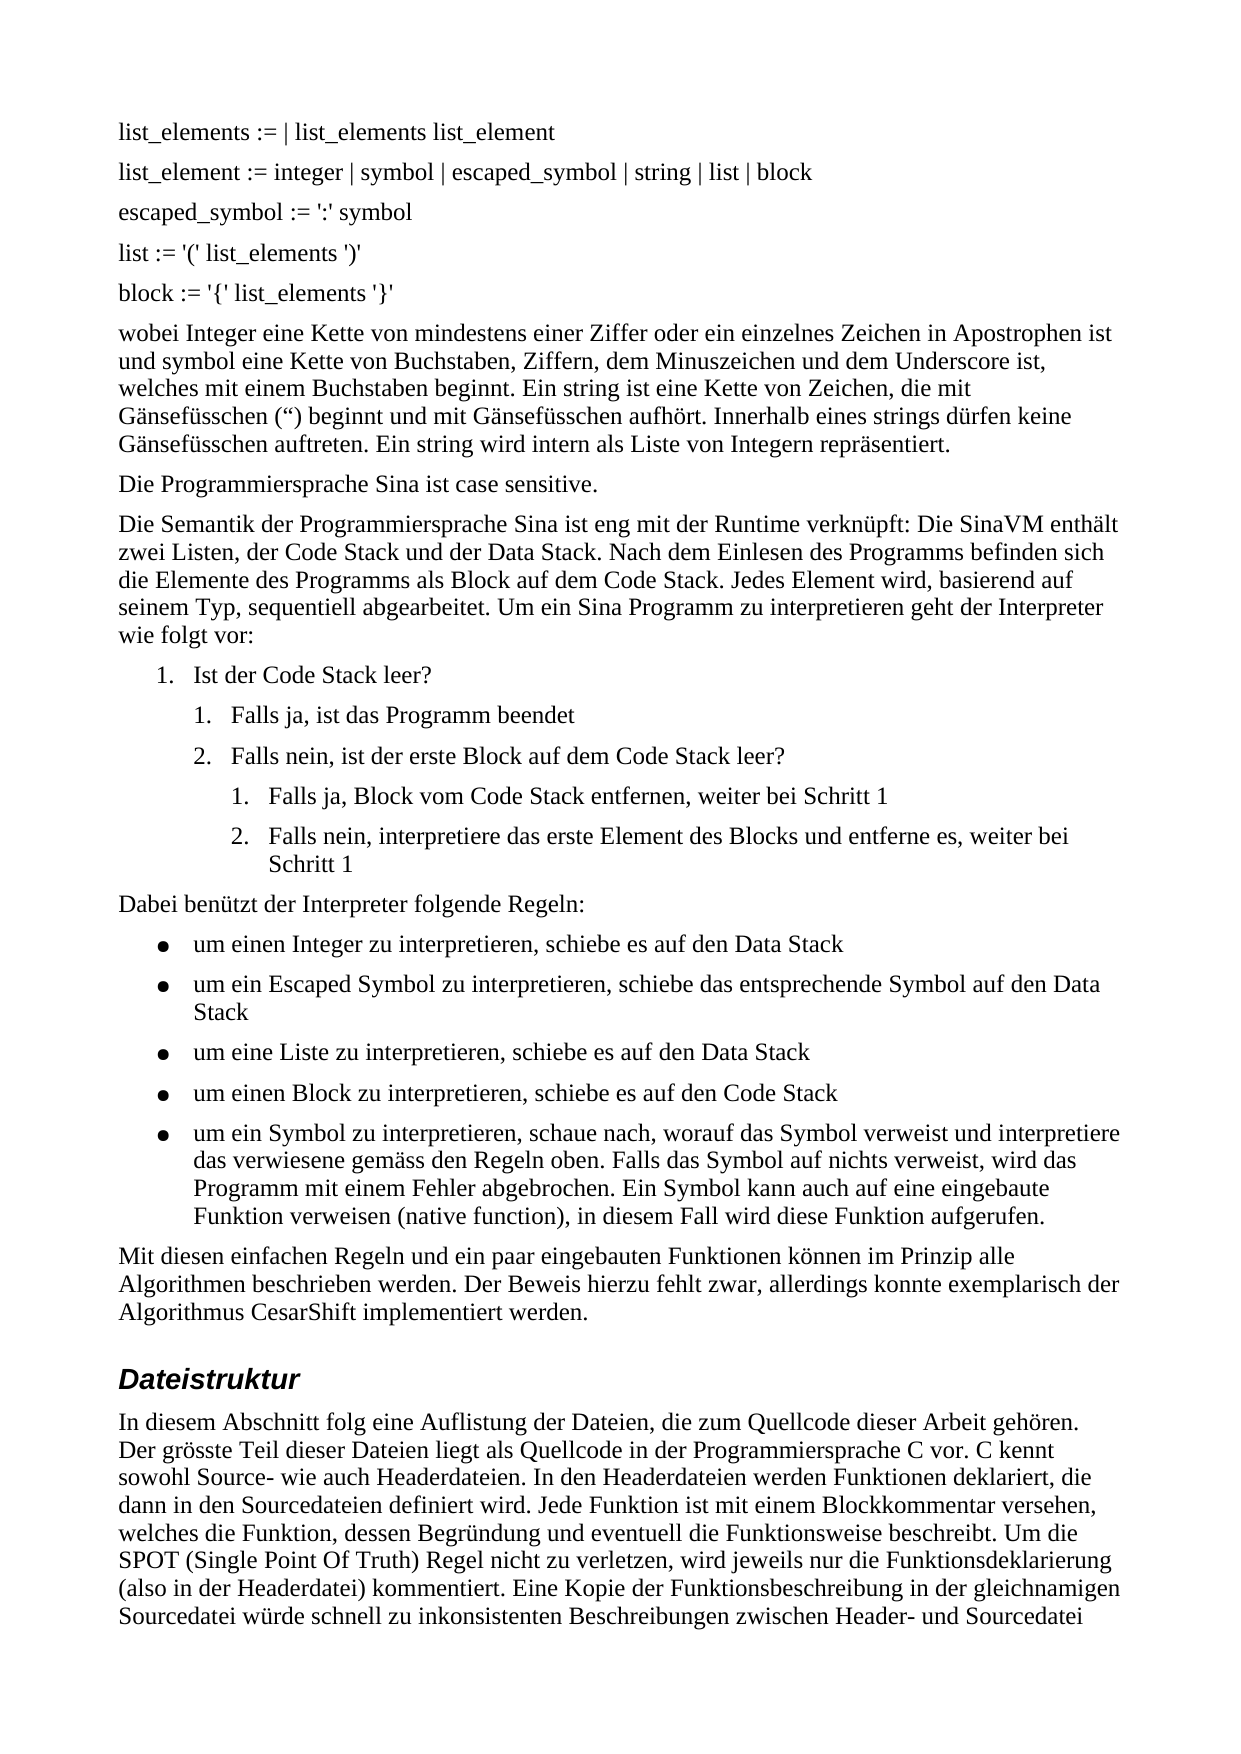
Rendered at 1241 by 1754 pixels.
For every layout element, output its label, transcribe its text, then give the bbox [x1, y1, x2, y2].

list um ein Symbol zu interpretieren, schaue nach, worauf das Symbol verweist und interpretiere das verwiesene gemäss den Regeln oben. Falls das Symbol auf nichts verweist, wird das Programm mit einem Fehler abgebrochen. Ein Symbol kann auch auf eine eingebaute Funktion verweisen (native function), in diesem Fall wird diese Funktion aufgerufen. [156, 1119, 1122, 1230]
list um einen Integer zu interpretieren, schiebe es auf den Data Stack [156, 930, 1122, 958]
text Die Semantik der Programmiersprache Sina ist eng mit der Runtime verknüpft: Die SinaVM enthält zwei Listen, der Code Stack und der Data Stack. Nach dem Einlesen des Programms befinden sich die Elemente des Programms als Block auf dem Code Stack. Jedes Element wird, basierend auf seinem Typ, sequentiell abgearbeitet. Um ein Sina Programm zu interpretieren geht der Interpreter wie folgt vor: [118, 510, 1122, 649]
text In diesem Abschnitt folg eine Auflistung der Dateien, die zum Quellcode dieser Arbeit gehören. Der grösste Teil dieser Dateien liegt als Quellcode in der Programmiersprache C vor. C kennt sowohl Source- wie auch Headerdateien. In den Headerdateien werden Funktionen deklariert, die dann in den Sourcedateien definiert wird. Jede Funktion ist mit einem Blockkommentar versehen, welches die Funktion, dessen Begründung und eventuell die Funktionsweise beschreibt. Um die SPOT (Single Point Of Truth) Regel nicht zu verletzen, wird jeweils nur die Funktionsdeklarierung (also in der Headerdatei) kommentiert. Eine Kopie der Funktionsbeschreibung in der gleichnamigen Sourcedatei würde schnell zu inkonsistenten Beschreibungen zwischen Header- und Sourcedatei [118, 1408, 1122, 1630]
list Falls nein, ist der erste Block auf dem Code Stack leer? [193, 742, 1122, 769]
text escaped_symbol := ':' symbol [118, 198, 1122, 226]
text Die Programmiersprache Sina ist case sensitive. [118, 470, 1122, 498]
subtitle Dateistruktur [118, 1363, 1122, 1396]
list Ist der Code Stack leer? [156, 661, 1122, 689]
text list := '(' list_elements ')' [118, 239, 1122, 266]
text wobei Integer eine Kette von mindestens einer Ziffer oder ein einzelnes Zeichen in Apostrophen ist und symbol eine Kette von Buchstaben, Ziffern, dem Minuszeichen und dem Underscore ist, welches mit einem Buchstaben beginnt. Ein string ist eine Kette von Zeichen, die mit Gänsefüsschen (“) beginnt und mit Gänsefüsschen aufhört. Innerhalb eines strings dürfen keine Gänsefüsschen auftreten. Ein string wird intern als Liste von Integern repräsentiert. [118, 319, 1122, 458]
text Mit diesen einfachen Regeln und ein paar eingebauten Funktionen können im Prinzip alle Algorithmen beschrieben werden. Der Beweis hierzu fehlt zwar, allerdings konnte exemplarisch der Algorithmus CesarShift implementiert werden. [118, 1242, 1122, 1325]
list um einen Block zu interpretieren, schiebe es auf den Code Stack [156, 1079, 1122, 1106]
text Dabei benützt der Interpreter folgende Regeln: [118, 890, 1122, 918]
text list_elements := | list_elements list_element [118, 118, 1122, 146]
list um eine Liste zu interpretieren, schiebe es auf den Data Stack [156, 1038, 1122, 1066]
list Falls nein, interpretiere das erste Element des Blocks und entferne es, weiter bei Schritt 1 [231, 822, 1122, 878]
list um ein Escaped Symbol zu interpretieren, schiebe das entsprechende Symbol auf den Data Stack [156, 971, 1122, 1026]
text list_element := integer | symbol | escaped_symbol | string | list | block [118, 158, 1122, 186]
list Falls ja, ist das Programm beendet [193, 702, 1122, 729]
list Falls ja, Block vom Code Stack entfernen, weiter bei Schritt 1 [231, 782, 1122, 810]
text block := '{' list_elements '}' [118, 279, 1122, 307]
